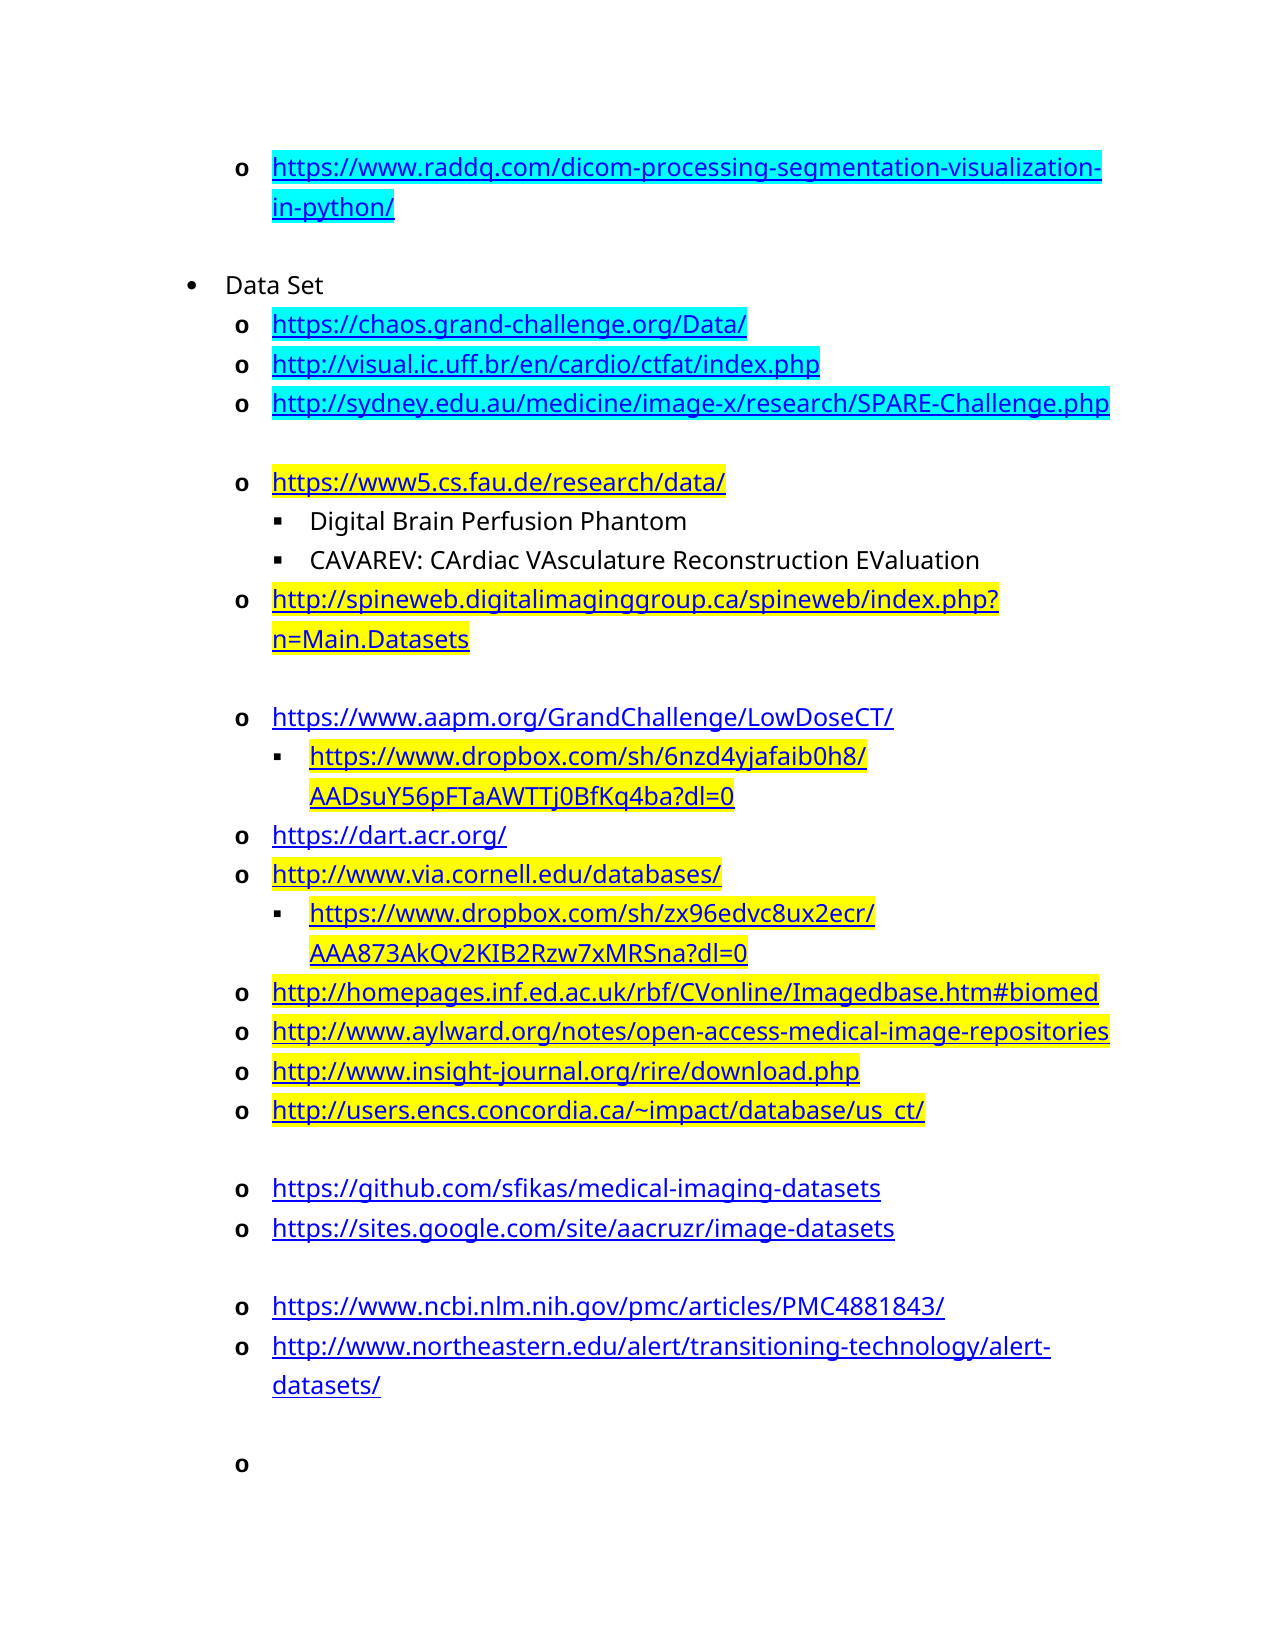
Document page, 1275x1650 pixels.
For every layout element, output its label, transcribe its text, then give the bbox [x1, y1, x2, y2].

list http://sydney.edu.au/medicine/image-x/research/SPARE-Challenge.php [234, 386, 1125, 420]
list https://sites.google.com/site/aacruzr/image-datasets [234, 1210, 1125, 1245]
list https://www.raddq.com/dicom-processing-segmentation-visualization-in-python/ [234, 150, 1125, 223]
list http://users.encs.concordia.ca/~impact/database/us_ct/ [234, 1092, 1125, 1127]
list http://www.aylward.org/notes/open-access-medical-image-repositories [234, 1014, 1125, 1048]
list https://www.dropbox.com/sh/6nzd4yjafaib0h8/AADsuY56pFTaAWTTj0BfKq4ba?dl=0 [272, 739, 1125, 812]
list CAVAREV: CArdiac VAsculature Reconstruction EValuation [272, 543, 1125, 577]
list https://dart.acr.org/ [234, 817, 1125, 852]
list Digital Brain Perfusion Phantom [272, 503, 1125, 538]
list https://www.aapm.org/GrandChallenge/LowDoseCT/ [234, 699, 1125, 734]
list https://www5.cs.fau.de/research/data/ [234, 464, 1125, 498]
list http://www.northeastern.edu/alert/transitioning-technology/alert-datasets/ [234, 1328, 1125, 1402]
list https://chaos.grand-challenge.org/Data/ [234, 307, 1125, 341]
list Data Set [187, 268, 1125, 302]
list http://www.via.cornell.edu/databases/ [234, 857, 1125, 891]
list https://www.dropbox.com/sh/zx96edvc8ux2ecr/AAA873AkQv2KIB2Rzw7xMRSna?dl=0 [272, 896, 1125, 969]
list https://github.com/sfikas/medical-imaging-datasets [234, 1171, 1125, 1205]
list http://www.insight-journal.org/rire/download.php [234, 1053, 1125, 1087]
list http://spineweb.digitalimaginggroup.ca/spineweb/index.php?n=Main.Datasets [234, 582, 1125, 655]
list http://visual.ic.uff.br/en/cardio/ctfat/index.php [234, 346, 1125, 381]
list http://homepages.inf.ed.ac.uk/rbf/CVonline/Imagedbase.htm#biomed [234, 974, 1125, 1009]
list https://www.ncbi.nlm.nih.gov/pmc/articles/PMC4881843/ [234, 1289, 1125, 1323]
